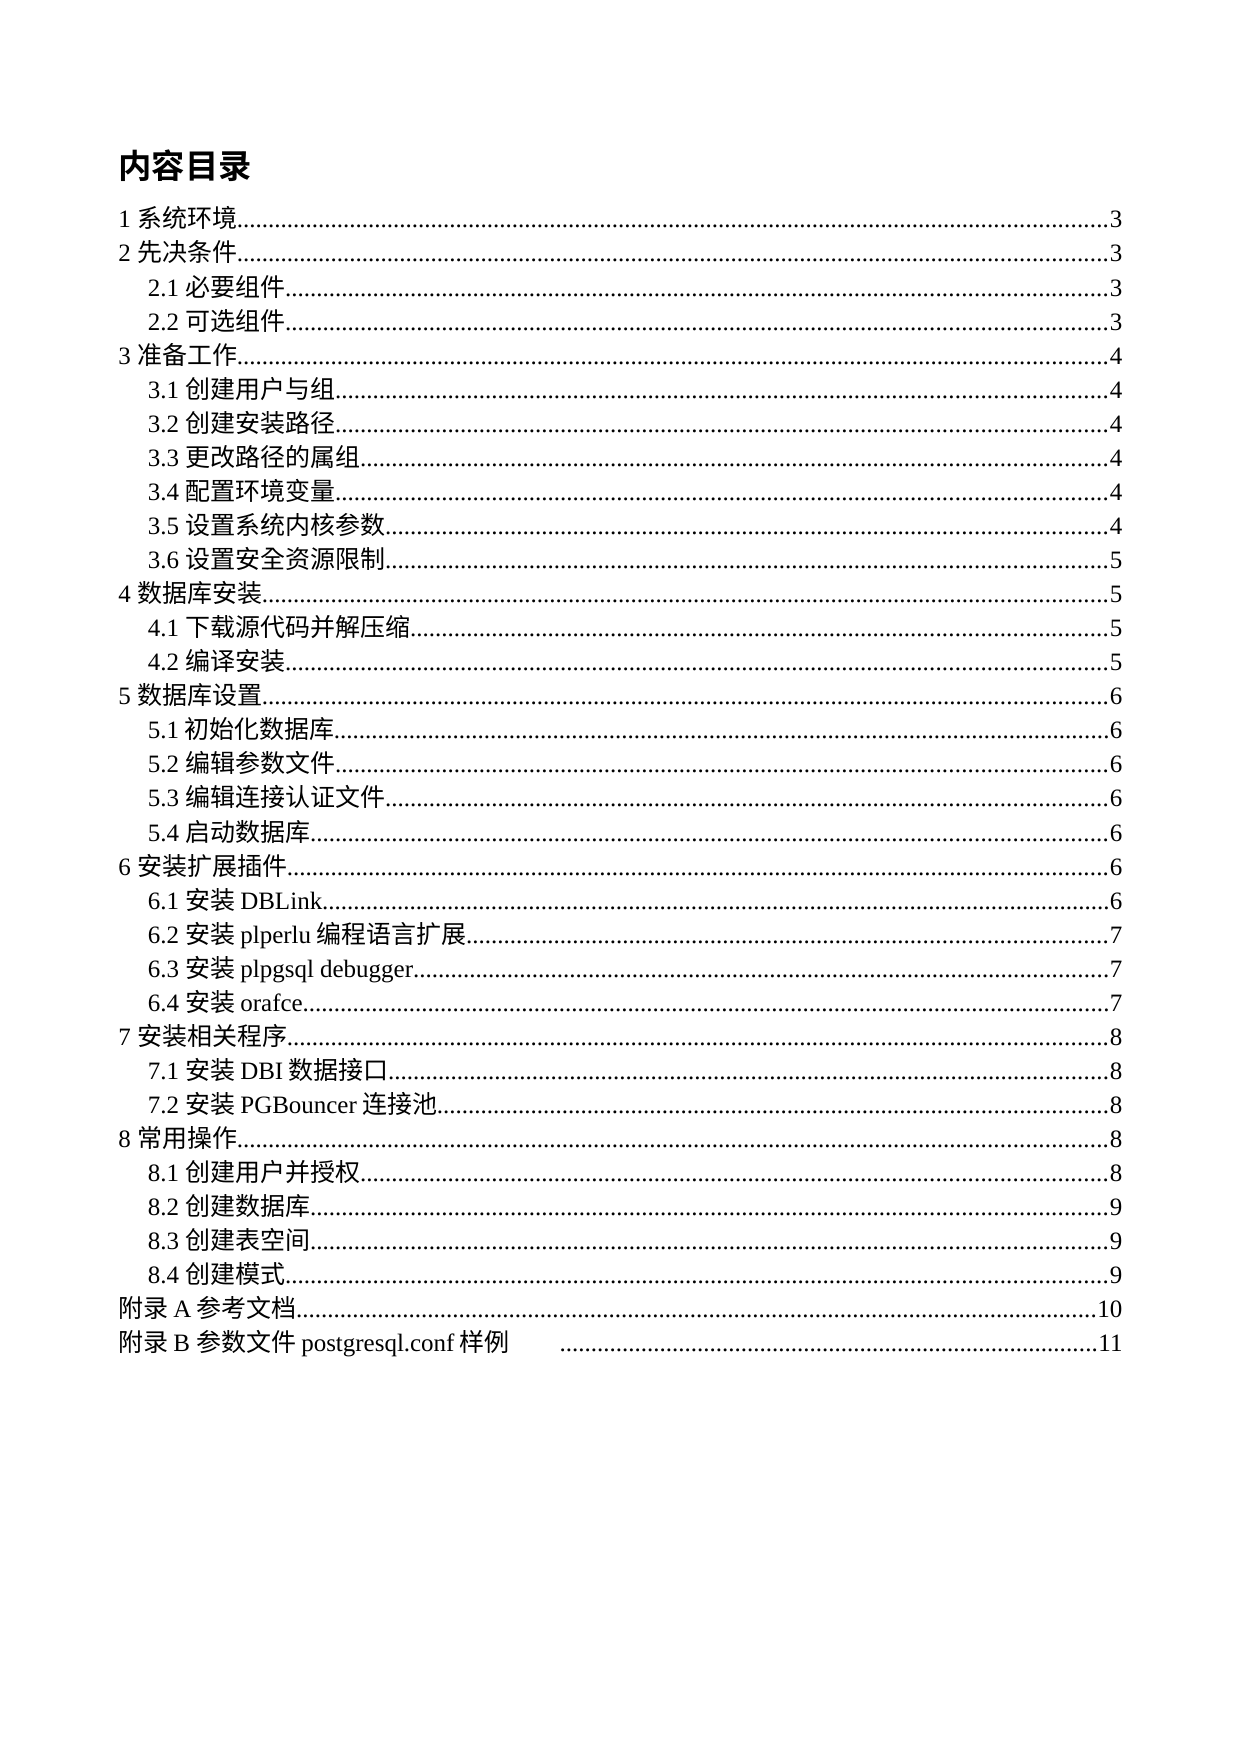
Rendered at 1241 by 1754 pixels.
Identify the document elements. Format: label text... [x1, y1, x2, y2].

subtitle 内容目录 [118, 143, 1122, 188]
text 3.1 创建用户与组 4 [148, 371, 1122, 405]
text 3.6 设置安全资源限制 5 [148, 542, 1122, 576]
text 8.2 创建数据库 9 [148, 1189, 1122, 1223]
text 3.5 设置系统内核参数 4 [148, 508, 1122, 542]
text 5.1初始化数据库 6 [148, 712, 1122, 746]
text 7.2 安装PGBouncer连接池 8 [148, 1087, 1122, 1121]
text 4 数据库安装 5 [118, 576, 1122, 610]
text 8.4 创建模式 9 [148, 1257, 1122, 1291]
text 2 先决条件 3 [118, 235, 1122, 269]
text 8.1 创建用户并授权 8 [148, 1155, 1122, 1189]
text 6.4 安装orafce 7 [148, 984, 1122, 1018]
text 2.1 必要组件 3 [148, 269, 1122, 303]
text 6.3 安装plpgsql debugger 7 [148, 950, 1122, 984]
text 5.3 编辑连接认证文件 6 [148, 780, 1122, 814]
text 3.3 更改路径的属组 4 [148, 439, 1122, 473]
text 6 安装扩展插件 6 [118, 848, 1122, 882]
text 7 安装相关程序 8 [118, 1018, 1122, 1053]
text 1 系统环境 3 [118, 201, 1122, 235]
text 8 常用操作 8 [118, 1121, 1122, 1155]
text 3.4 配置环境变量 4 [148, 473, 1122, 508]
text 2.2 可选组件 3 [148, 303, 1122, 337]
text 4.1 下载源代码并解压缩 5 [148, 610, 1122, 644]
text 5.2 编辑参数文件 6 [148, 746, 1122, 780]
text 附录B 参数文件postgresql.conf样例 11 [118, 1325, 1122, 1359]
text 6.1 安装DBLink 6 [148, 882, 1122, 916]
text 5 数据库设置 6 [118, 678, 1122, 712]
text 7.1 安装DBI数据接口 8 [148, 1053, 1122, 1087]
text 附录A 参考文档 10 [118, 1291, 1122, 1325]
text 3.2 创建安装路径 4 [148, 405, 1122, 439]
text 3 准备工作 4 [118, 337, 1122, 371]
text 4.2 编译安装 5 [148, 644, 1122, 678]
text 6.2 安装plperlu编程语言扩展 7 [148, 916, 1122, 950]
text 5.4 启动数据库 6 [148, 814, 1122, 848]
text 8.3 创建表空间 9 [148, 1223, 1122, 1257]
